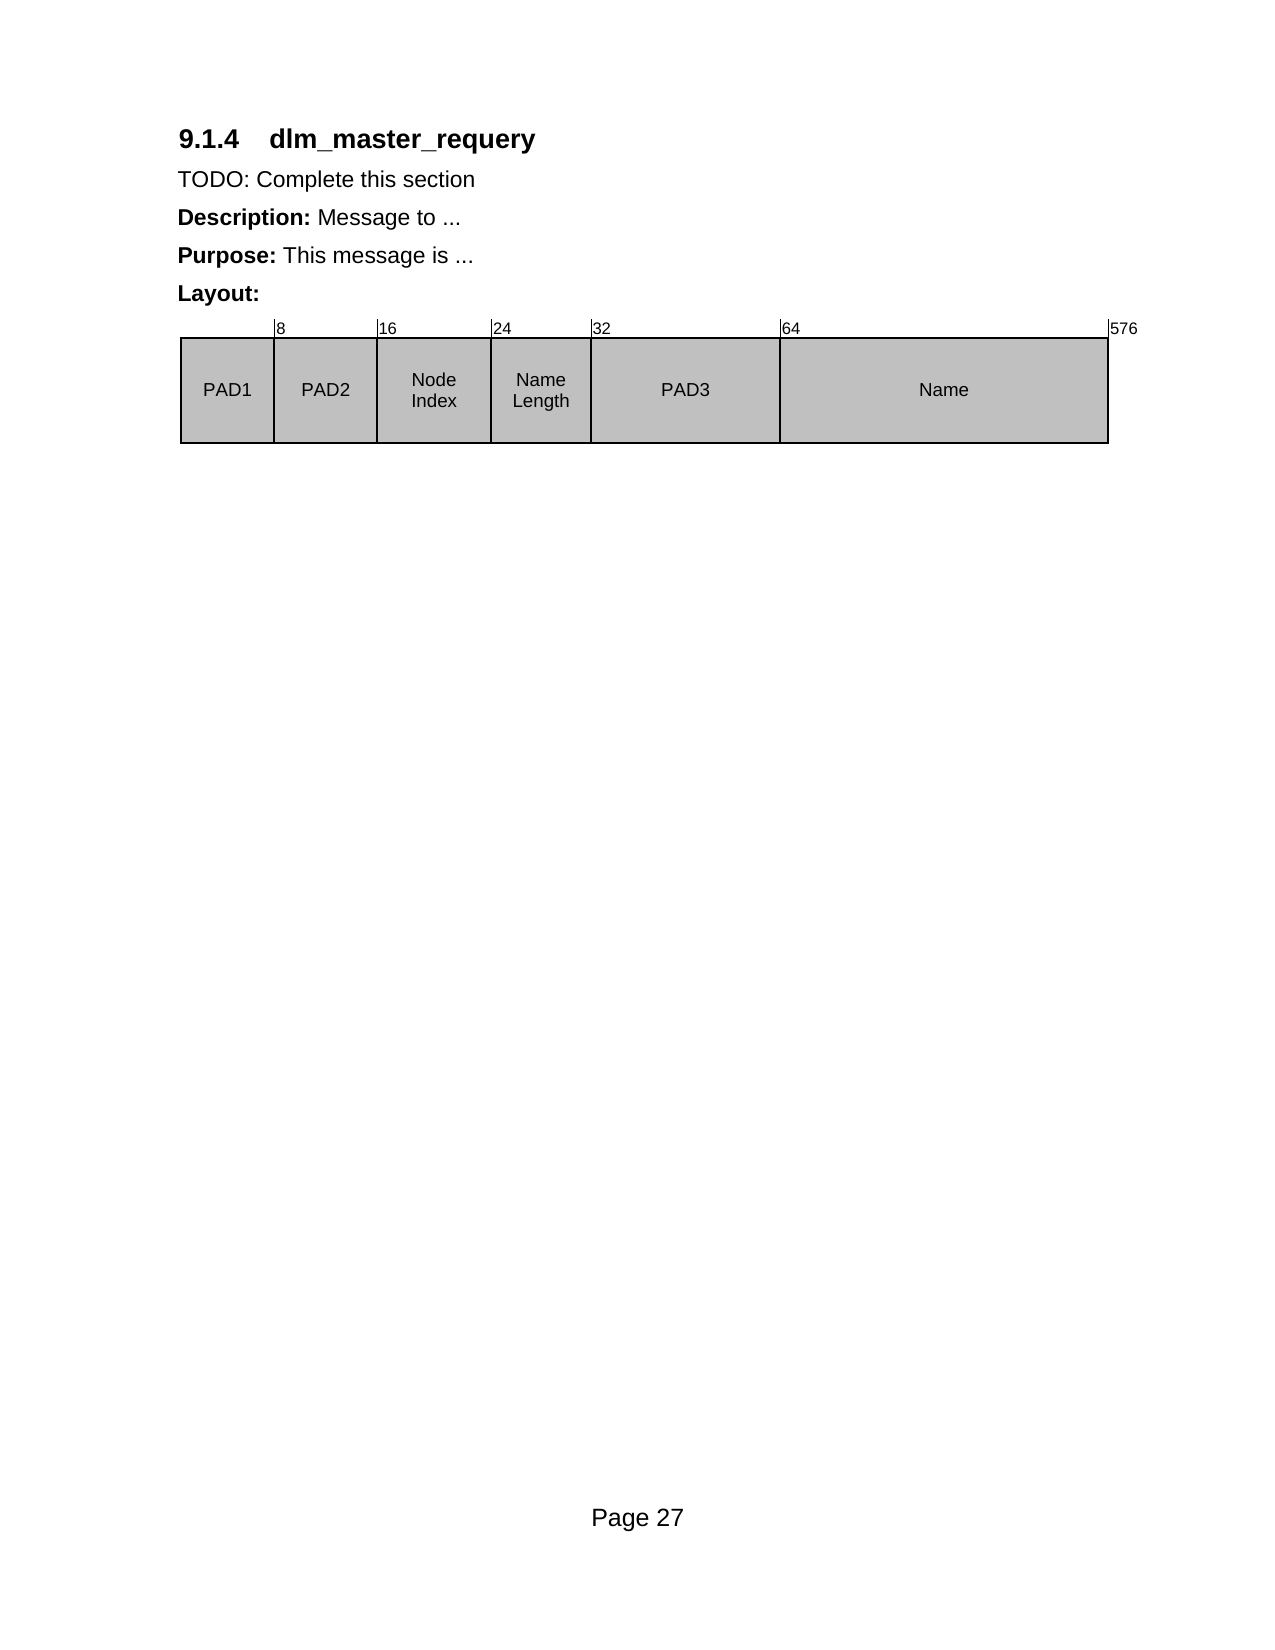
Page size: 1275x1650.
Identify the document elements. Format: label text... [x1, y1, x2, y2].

table_header 64 [781, 319, 1108, 337]
table_cell PAD1 [182, 339, 273, 442]
table_cell [1109, 337, 1158, 442]
text Layout: [177, 281, 1157, 307]
table_header 16 [378, 319, 491, 337]
table_cell Name [781, 339, 1107, 442]
table_header 24 [492, 319, 591, 337]
table_header 32 [592, 319, 780, 337]
table_cell Node Index [378, 339, 490, 442]
table_header 8 [275, 319, 377, 337]
text TODO: Complete this section [177, 167, 1157, 192]
subtitle dlm_master_requery [171, 124, 1157, 154]
text Purpose: This message is ... [177, 243, 1157, 269]
table_cell PAD2 [275, 339, 376, 442]
table_cell PAD3 [592, 339, 779, 442]
table_cell Name Length [492, 339, 590, 442]
text Description: Message to ... [177, 205, 1157, 231]
table_header 576 [1109, 319, 1158, 337]
table_header [181, 319, 274, 337]
